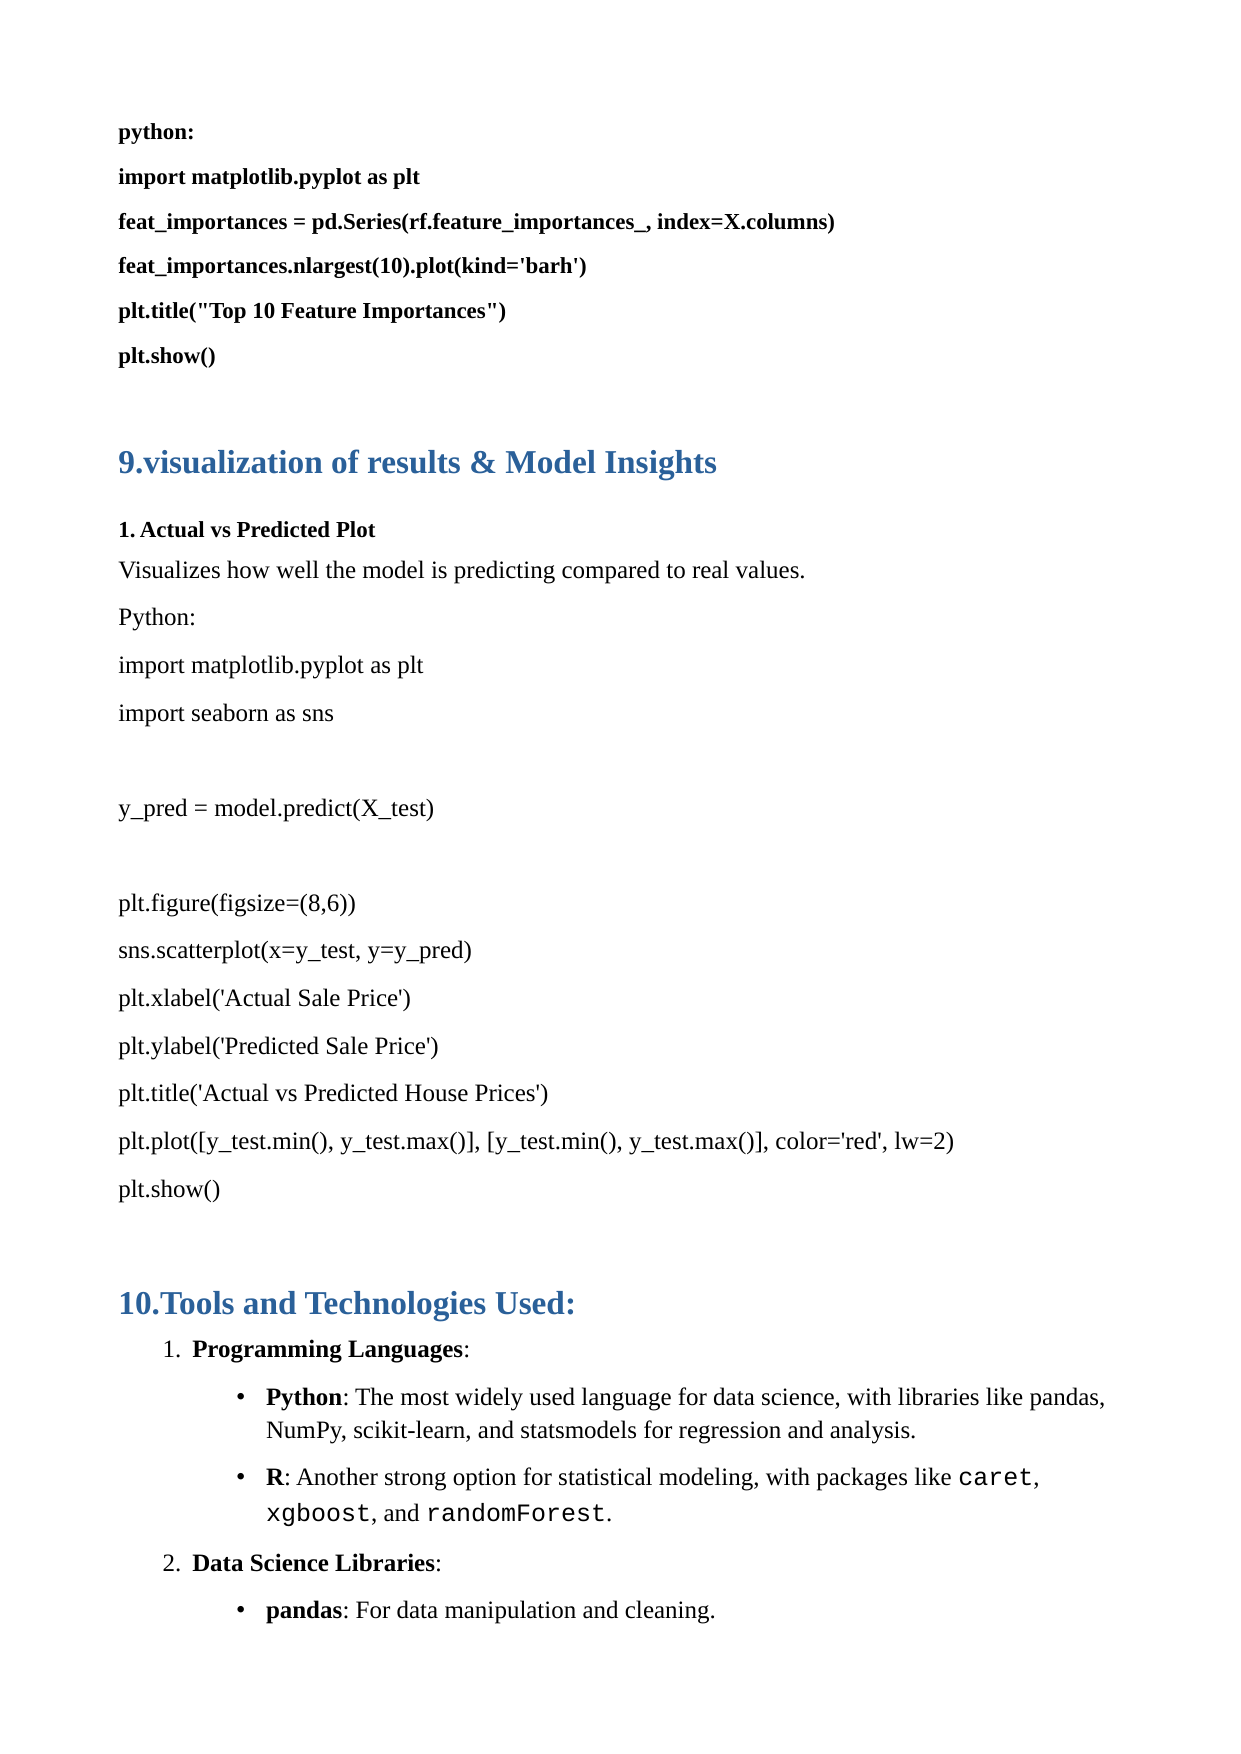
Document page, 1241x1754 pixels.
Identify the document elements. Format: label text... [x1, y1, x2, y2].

text Python: [118, 602, 1122, 631]
list Python: The most widely used language for data science, with libraries like pandas, NumPy, scikit-learn, and statsmodels for regression and analysis. [236, 1382, 1122, 1444]
text plt.figure(figsize=(8,6)) [118, 888, 1122, 917]
text y_pred = model.predict(X_test) [118, 793, 1122, 822]
text Visualizes how well the model is predicting compared to real values. [118, 555, 1122, 583]
text import matplotlib.pyplot as plt [118, 163, 1122, 189]
text plt.show() [118, 1174, 1122, 1202]
text 9.visualization of results & Model Insights [118, 443, 1122, 481]
text import matplotlib.pyplot as plt [118, 650, 1122, 679]
list R: Another strong option for statistical modeling, with packages like caret, xgboost, and randomForest. [236, 1462, 1122, 1528]
subtitle 10.Tools and Technologies Used: [118, 1283, 1122, 1322]
subtitle 1. Actual vs Predicted Plot [118, 516, 1122, 542]
list pandas: For data manipulation and cleaning. [236, 1595, 1122, 1624]
text plt.title("Top 10 Feature Importances") [118, 297, 1122, 324]
text sns.scatterplot(x=y_test, y=y_pred) [118, 936, 1122, 964]
text python: [118, 118, 1122, 144]
text import seaborn as sns [118, 698, 1122, 726]
text plt.ylabel('Predicted Sale Price') [118, 1031, 1122, 1059]
list Programming Languages: [162, 1334, 1122, 1363]
text plt.show() [118, 342, 1122, 368]
text feat_importances.nlargest(10).plot(kind='barh') [118, 252, 1122, 279]
text plt.plot([y_test.min(), y_test.max()], [y_test.min(), y_test.max()], color='red', lw=2) [118, 1126, 1122, 1155]
text feat_importances = pd.Series(rf.feature_importances_, index=X.columns) [118, 208, 1122, 234]
text plt.title('Actual vs Predicted House Prices') [118, 1078, 1122, 1107]
list Data Science Libraries: [162, 1548, 1122, 1576]
text plt.xlabel('Actual Sale Price') [118, 983, 1122, 1012]
